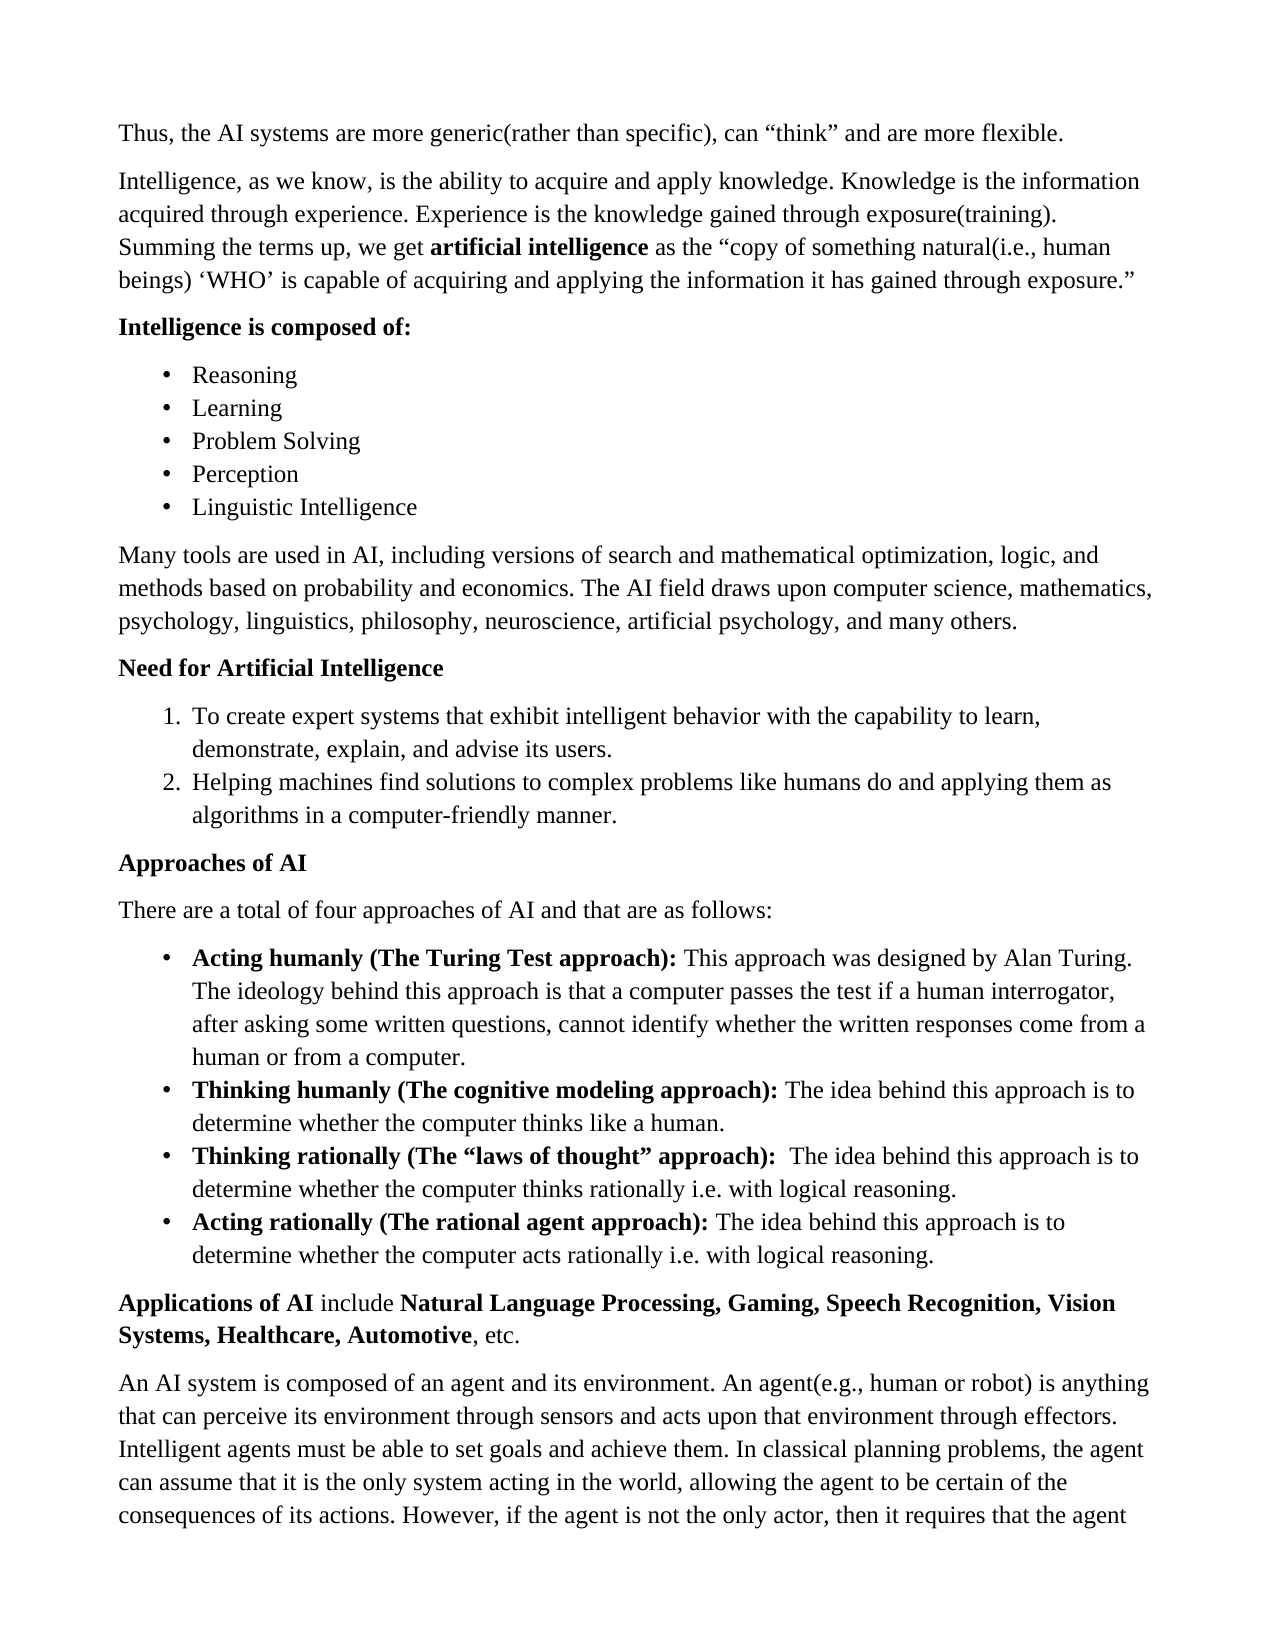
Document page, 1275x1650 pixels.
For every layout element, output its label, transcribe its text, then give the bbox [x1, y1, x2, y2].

text Many tools are used in AI, including versions of search and mathematical optimization, logic, and methods based on probability and economics. The AI field draws upon computer science, mathematics, psychology, linguistics, philosophy, neuroscience, artificial psychology, and many others. [118, 540, 1157, 634]
text Need for Artificial Intelligence [118, 653, 1157, 682]
list Helping machines find solutions to complex problems like humans do and applying them as algorithms in a computer-friendly manner. [162, 767, 1157, 829]
text Applications of AI include Natural Language Processing, Gaming, Speech Recognition, Vision Systems, Healthcare, Automotive, etc. [118, 1288, 1157, 1349]
list Reasoning [162, 360, 1157, 389]
list Linguistic Intelligence [162, 492, 1157, 521]
list To create expert systems that exhibit intelligent behavior with the capability to learn, demonstrate, explain, and advise its users. [162, 701, 1157, 763]
text Intelligence, as we know, is the ability to acquire and apply knowledge. Knowledge is the information acquired through experience. Experience is the knowledge gained through exposure(training). Summing the terms up, we get artificial intelligence as the “copy of something natural(i.e., human beings) ‘WHO’ is capable of acquiring and applying the information it has gained through exposure.” [118, 166, 1157, 293]
text Thus, the AI systems are more generic(rather than specific), can “think” and are more flexible. [118, 118, 1157, 147]
list Thinking humanly (The cognitive modeling approach): The idea behind this approach is to determine whether the computer thinks like a human. [162, 1075, 1157, 1137]
text Approaches of AI [118, 848, 1157, 876]
text There are a total of four approaches of AI and that are as follows: [118, 895, 1157, 924]
list Acting humanly (The Turing Test approach): This approach was designed by Alan Turing. The ideology behind this approach is that a computer passes the test if a human interrogator, after asking some written questions, cannot identify whether the written responses come from a human or from a computer. [162, 943, 1157, 1071]
list Learning [162, 393, 1157, 422]
text Intelligence is composed of: [118, 312, 1157, 341]
list Problem Solving [162, 426, 1157, 455]
list Acting rationally (The rational agent approach): The idea behind this approach is to determine whether the computer acts rationally i.e. with logical reasoning. [162, 1207, 1157, 1269]
list Thinking rationally (The “laws of thought” approach): The idea behind this approach is to determine whether the computer thinks rationally i.e. with logical reasoning. [162, 1141, 1157, 1203]
text An AI system is composed of an agent and its environment. An agent(e.g., human or robot) is anything that can perceive its environment through sensors and acts upon that environment through effectors. Intelligent agents must be able to set goals and achieve them. In classical planning problems, the agent can assume that it is the only system acting in the world, allowing the agent to be certain of the consequences of its actions. However, if the agent is not the only actor, then it requires that the agent [118, 1368, 1157, 1529]
list Perception [162, 459, 1157, 488]
